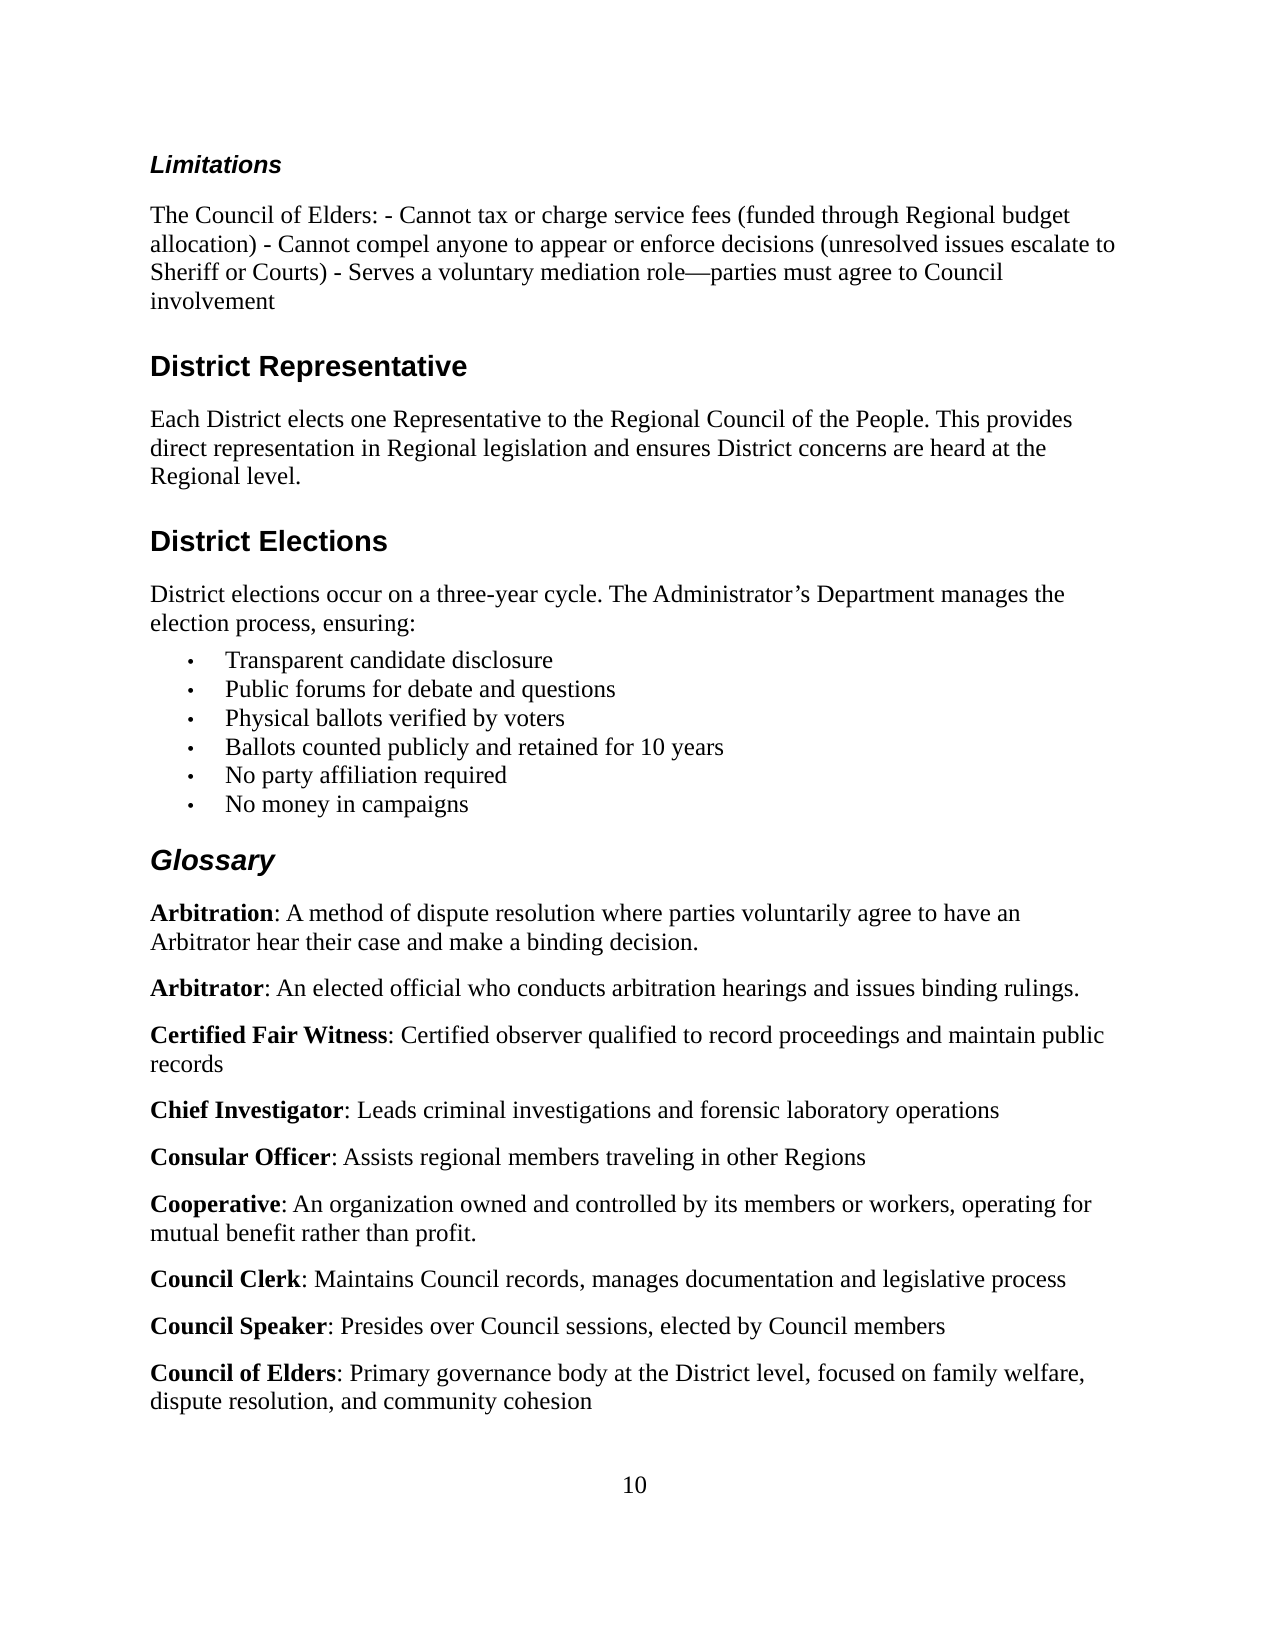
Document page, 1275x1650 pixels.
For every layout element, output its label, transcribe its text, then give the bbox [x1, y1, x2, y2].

text District elections occur on a three-year cycle. The Administrator’s Department manages the election process, ensuring: [150, 579, 1125, 637]
list No party affiliation required [187, 761, 1125, 789]
text Arbitration: A method of dispute resolution where parties voluntarily agree to have an Arbitrator hear their case and make a binding decision. [150, 898, 1125, 956]
list Public forums for debate and questions [187, 674, 1125, 703]
text Council Speaker: Presides over Council sessions, elected by Council members [150, 1311, 1125, 1340]
subtitle District Representative [150, 349, 1125, 382]
subtitle Limitations [150, 150, 1125, 178]
list Transparent candidate disclosure [187, 646, 1125, 674]
text Certified Fair Witness: Certified observer qualified to record proceedings and maintain public records [150, 1020, 1125, 1078]
text Cooperative: An organization owned and controlled by its members or workers, operating for mutual benefit rather than profit. [150, 1189, 1125, 1246]
list No money in campaigns [187, 789, 1125, 818]
text Consular Officer: Assists regional members traveling in other Regions [150, 1142, 1125, 1171]
text Each District elects one Representative to the Regional Council of the People. This provides direct representation in Regional legislation and ensures District concerns are heard at the Regional level. [150, 404, 1125, 490]
text Chief Investigator: Leads criminal investigations and forensic laboratory operations [150, 1096, 1125, 1124]
subtitle Glossary [150, 843, 1125, 877]
list Ballots counted publicly and retained for 10 years [187, 732, 1125, 761]
text Council Clerk: Maintains Council records, manages documentation and legislative process [150, 1264, 1125, 1293]
subtitle District Elections [150, 524, 1125, 558]
text The Council of Elders: - Cannot tax or charge service fees (funded through Regional budget allocation) - Cannot compel anyone to appear or enforce decisions (unresolved issues escalate to Sheriff or Courts) - Serves a voluntary mediation role—parties must agree to Council involvement [150, 200, 1125, 315]
list Physical ballots verified by voters [187, 703, 1125, 732]
text Council of Elders: Primary governance body at the District level, focused on family welfare, dispute resolution, and community cohesion [150, 1358, 1125, 1415]
text Arbitrator: An elected official who conducts arbitration hearings and issues binding rulings. [150, 973, 1125, 1002]
